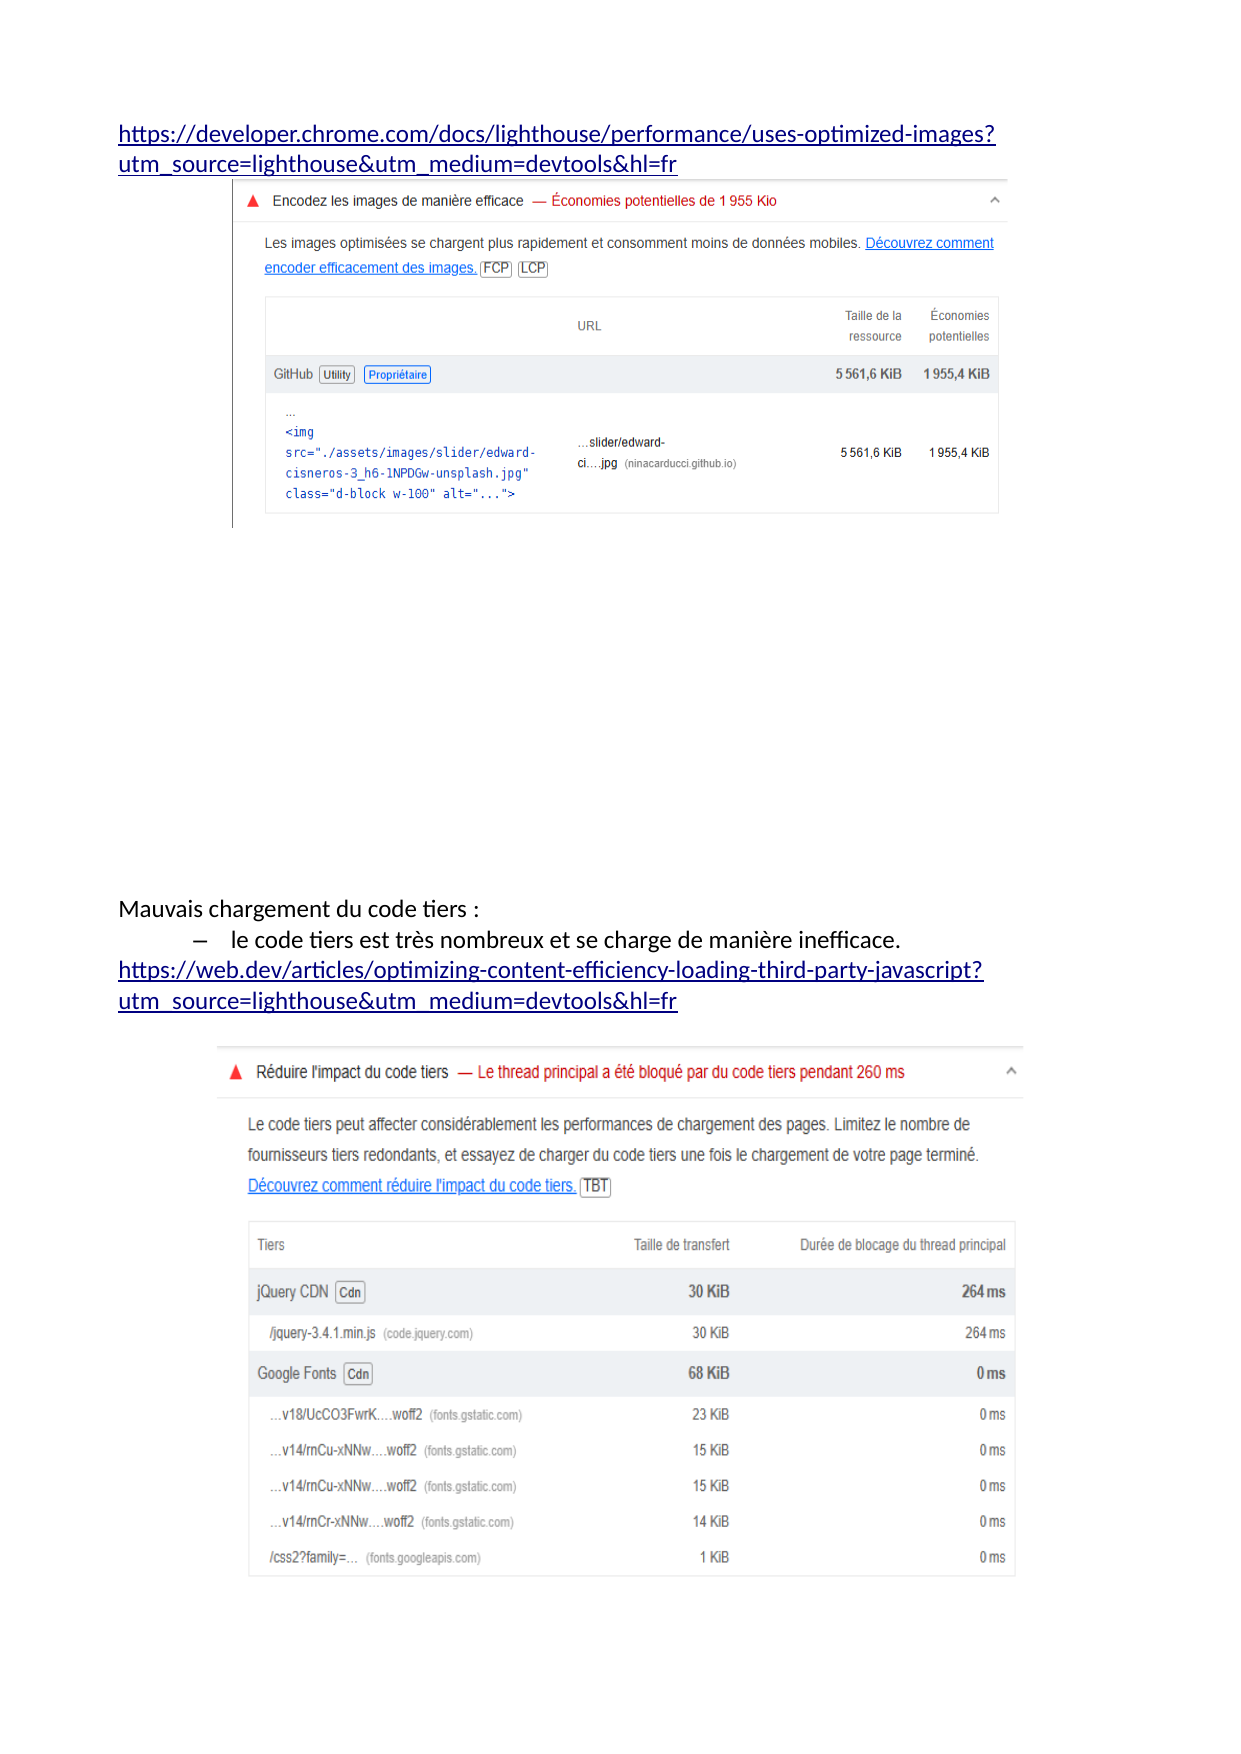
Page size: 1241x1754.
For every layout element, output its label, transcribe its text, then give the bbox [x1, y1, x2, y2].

text Mauvais chargement du code tiers : [118, 893, 1122, 924]
text https://developer.chrome.com/docs/lighthouse/performance/uses-optimized-images?utm_source=lighthouse&utm_medium=devtools&hl=fr [118, 118, 1122, 179]
text https://web.dev/articles/optimizing-content-efficiency-loading-third-party-javascript?utm_source=lighthouse&utm_medium=devtools&hl=fr [118, 954, 1122, 1016]
list le code tiers est très nombreux et se charge de manière inefficace. [193, 924, 1122, 954]
picture [232, 179, 1008, 528]
picture [216, 1046, 1024, 1592]
